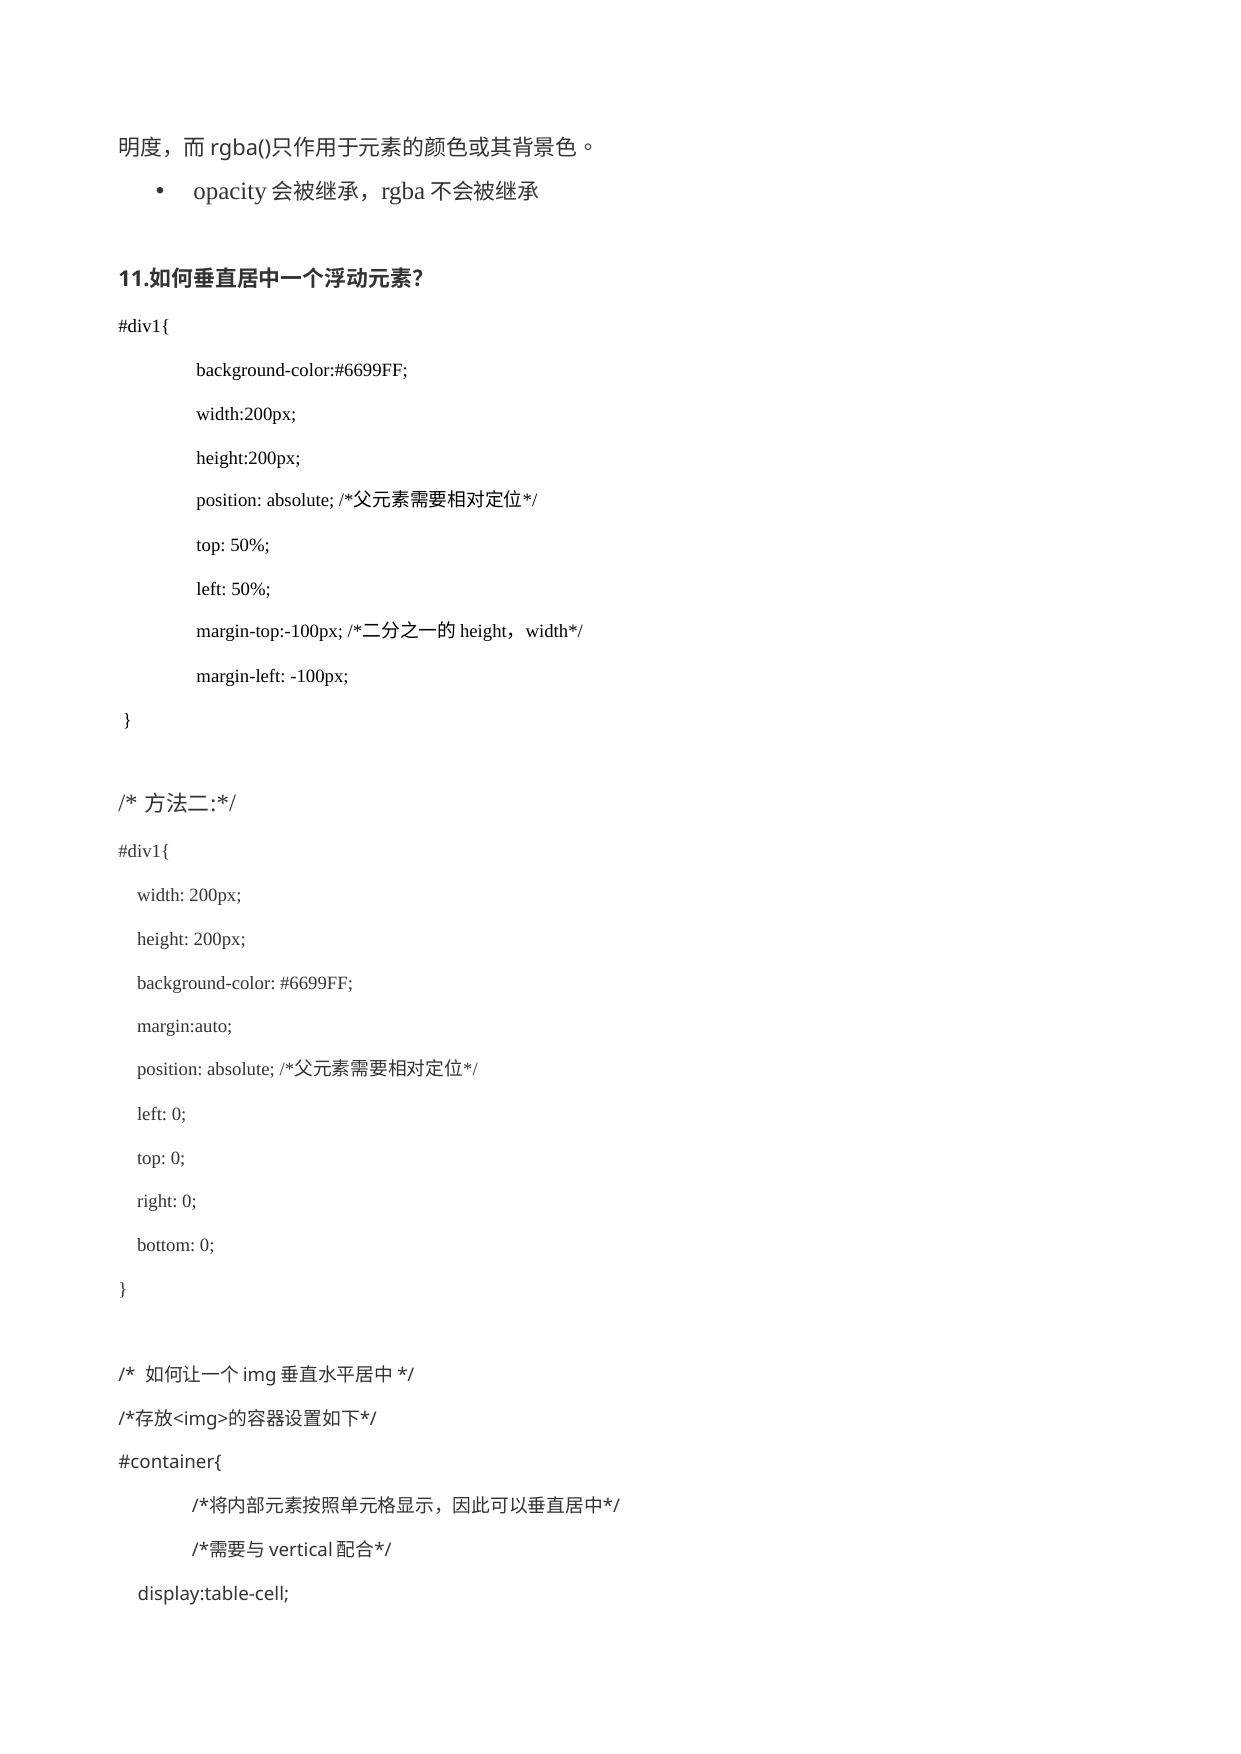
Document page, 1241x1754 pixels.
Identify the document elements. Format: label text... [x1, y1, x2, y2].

text #container{ [118, 1431, 1122, 1474]
text } [118, 687, 1122, 731]
text #div1{ [118, 818, 1122, 862]
text /* 如何让一个img垂直水平居中 */ [118, 1343, 1122, 1387]
text bottom: 0; [118, 1212, 1122, 1256]
text margin-left: -100px; [118, 643, 1122, 687]
text /*存放<img>的容器设置如下*/ [118, 1387, 1122, 1431]
text display:table-cell; [118, 1562, 1122, 1606]
text position: absolute; /*父元素需要相对定位*/ [118, 1037, 1122, 1081]
text top: 50%; [118, 512, 1122, 556]
list opacity会被继承，rgba不会被继承 [156, 162, 1122, 206]
text /*将内部元素按照单元格显示，因此可以垂直居中*/ [118, 1474, 1122, 1518]
text top: 0; [118, 1124, 1122, 1168]
text width:200px; [118, 381, 1122, 424]
text background-color:#6699FF; [118, 337, 1122, 381]
text left: 0; [118, 1081, 1122, 1124]
text 明度，而rgba()只作用于元素的颜色或其背景色。 [118, 118, 1122, 162]
text /* 方法二:*/ [118, 774, 1122, 818]
text #div1{ [118, 293, 1122, 337]
text height: 200px; [118, 906, 1122, 949]
text height:200px; [118, 424, 1122, 468]
text /*需要与vertical配合*/ [118, 1518, 1122, 1562]
text background-color: #6699FF; [118, 949, 1122, 993]
text left: 50%; [118, 556, 1122, 599]
text margin:auto; [118, 993, 1122, 1037]
text } [118, 1256, 1122, 1299]
text right: 0; [118, 1168, 1122, 1212]
text margin-top:-100px; /*二分之一的height，width*/ [118, 599, 1122, 643]
text width: 200px; [118, 862, 1122, 906]
text position: absolute; /*父元素需要相对定位*/ [118, 468, 1122, 512]
text 11.如何垂直居中一个浮动元素？ [118, 249, 1122, 293]
